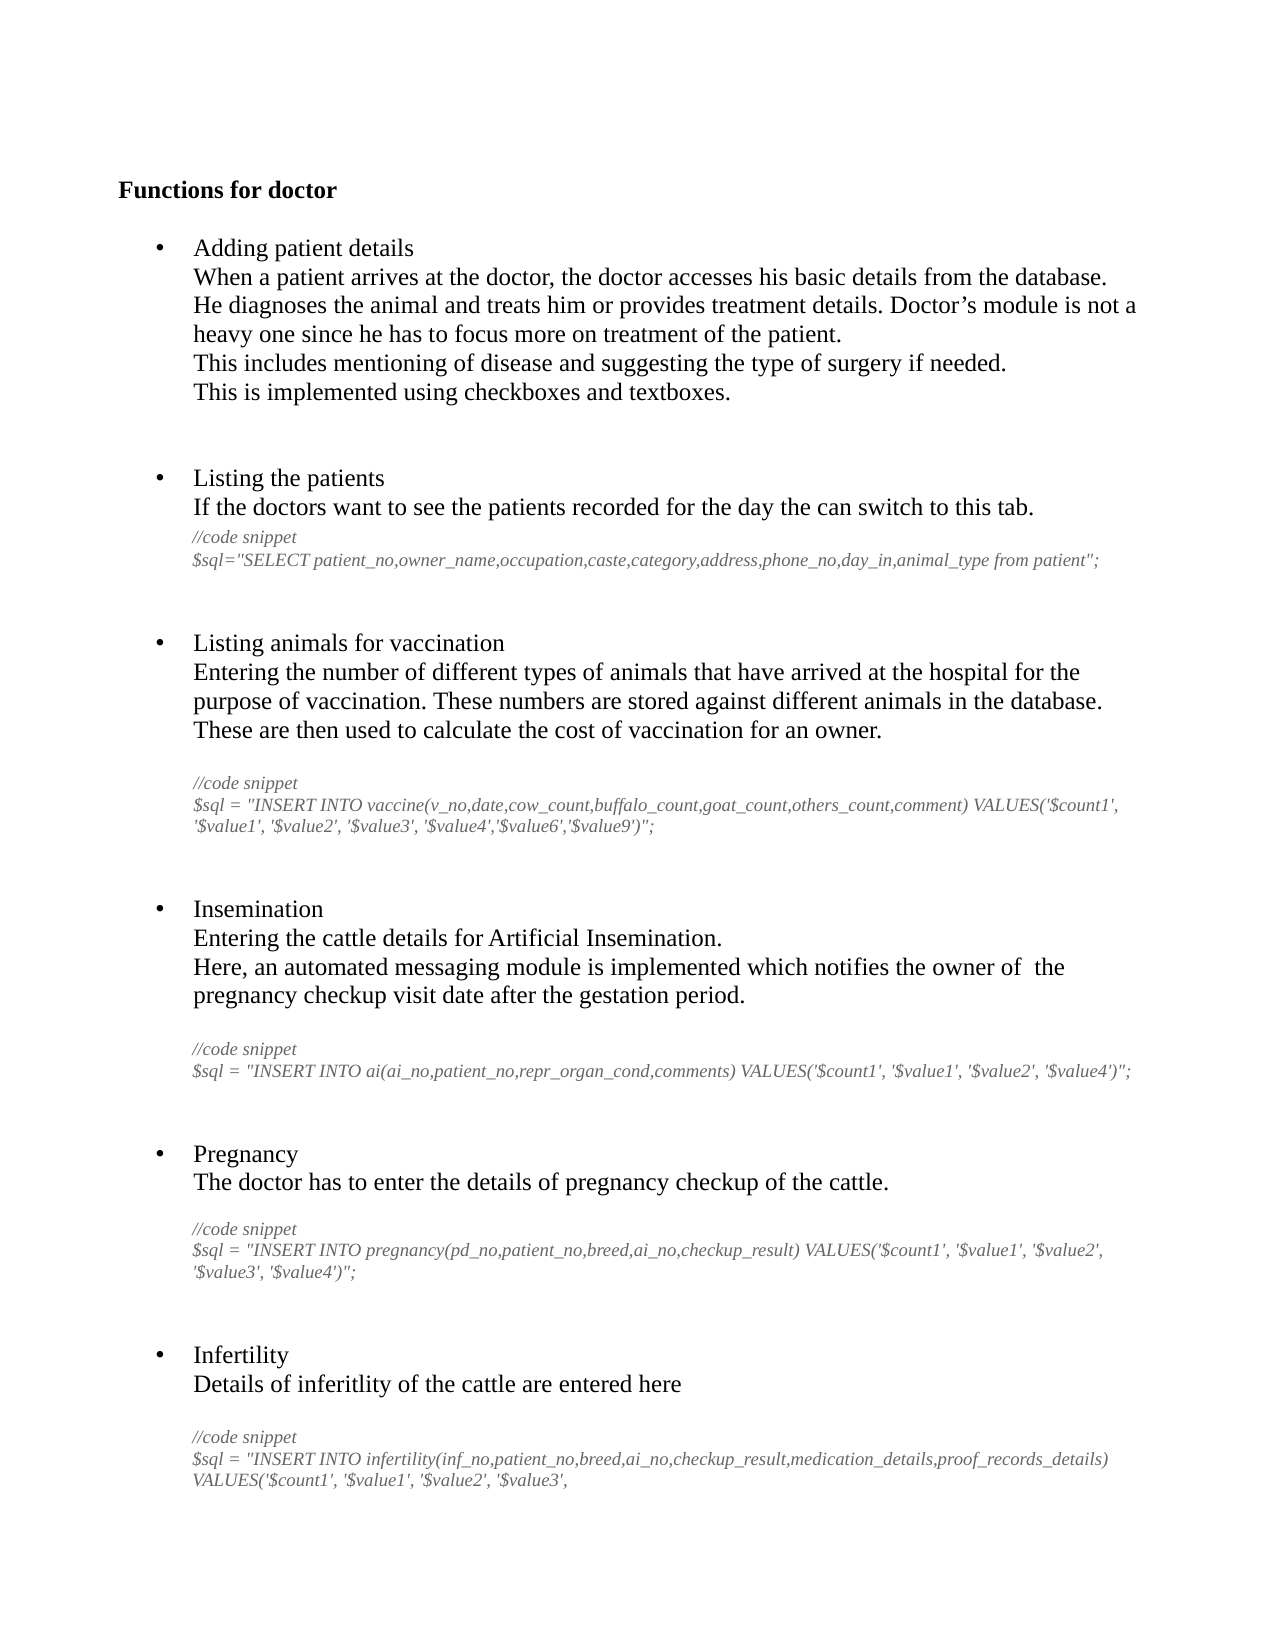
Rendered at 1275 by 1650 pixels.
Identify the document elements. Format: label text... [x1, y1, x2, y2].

text $sql = "INSERT INTO ai(ai_no,patient_no,repr_organ_cond,comments) VALUES('$count1', '$value1', '$value2', '$value4')"; [118, 1060, 1157, 1081]
list Details of inferitlity of the cattle are entered here [156, 1369, 1157, 1397]
list Insemination [156, 894, 1157, 923]
list This includes mentioning of disease and suggesting the type of surgery if needed. [156, 348, 1157, 377]
list Here, an automated messaging module is implemented which notifies the owner of the pregnancy checkup visit date after the gestation period. [156, 952, 1157, 1009]
list Pregnancy [156, 1139, 1157, 1167]
list When a patient arrives at the doctor, the doctor accesses his basic details from the database. [156, 262, 1157, 291]
text $sql = "INSERT INTO infertility(inf_no,patient_no,breed,ai_no,checkup_result,medication_details,proof_records_details) VALUES('$count1', '$value1', '$value2', '$value3', [192, 1448, 1157, 1491]
list //code snippet [156, 772, 1157, 794]
list Adding patient details [156, 233, 1157, 262]
list Listing animals for vaccination [156, 628, 1157, 657]
list Entering the number of different types of animals that have arrived at the hospital for the purpose of vaccination. These numbers are stored against different animals in the database. [156, 657, 1157, 715]
list He diagnoses the animal and treats him or provides treatment details. Doctor’s module is not a heavy one since he has to focus more on treatment of the patient. [156, 291, 1157, 348]
text //code snippet [118, 1218, 1157, 1239]
text //code snippet [118, 1426, 1157, 1448]
list Infertility [156, 1340, 1157, 1369]
list If the doctors want to see the patients recorded for the day the can switch to this tab. [156, 492, 1157, 521]
text $sql="SELECT patient_no,owner_name,occupation,caste,category,address,phone_no,day_in,animal_type from patient"; [118, 549, 1157, 571]
list Listing the patients [156, 463, 1157, 492]
text //code snippet [118, 521, 1157, 549]
list The doctor has to enter the details of pregnancy checkup of the cattle. [156, 1167, 1157, 1196]
list Entering the cattle details for Artificial Insemination. [156, 923, 1157, 952]
text //code snippet [118, 1038, 1157, 1060]
text Functions for doctor [118, 176, 1157, 204]
list These are then used to calculate the cost of vaccination for an owner. [156, 715, 1157, 743]
text $sql = "INSERT INTO pregnancy(pd_no,patient_no,breed,ai_no,checkup_result) VALUES('$count1', '$value1', '$value2', '$value3', '$value4')"; [192, 1239, 1157, 1282]
list This is implemented using checkboxes and textboxes. [156, 377, 1157, 406]
list $sql = "INSERT INTO vaccine(v_no,date,cow_count,buffalo_count,goat_count,others_count,comment) VALUES('$count1', '$value1', '$value2', '$value3', '$value4','$value6','$value9')"; [156, 794, 1157, 837]
